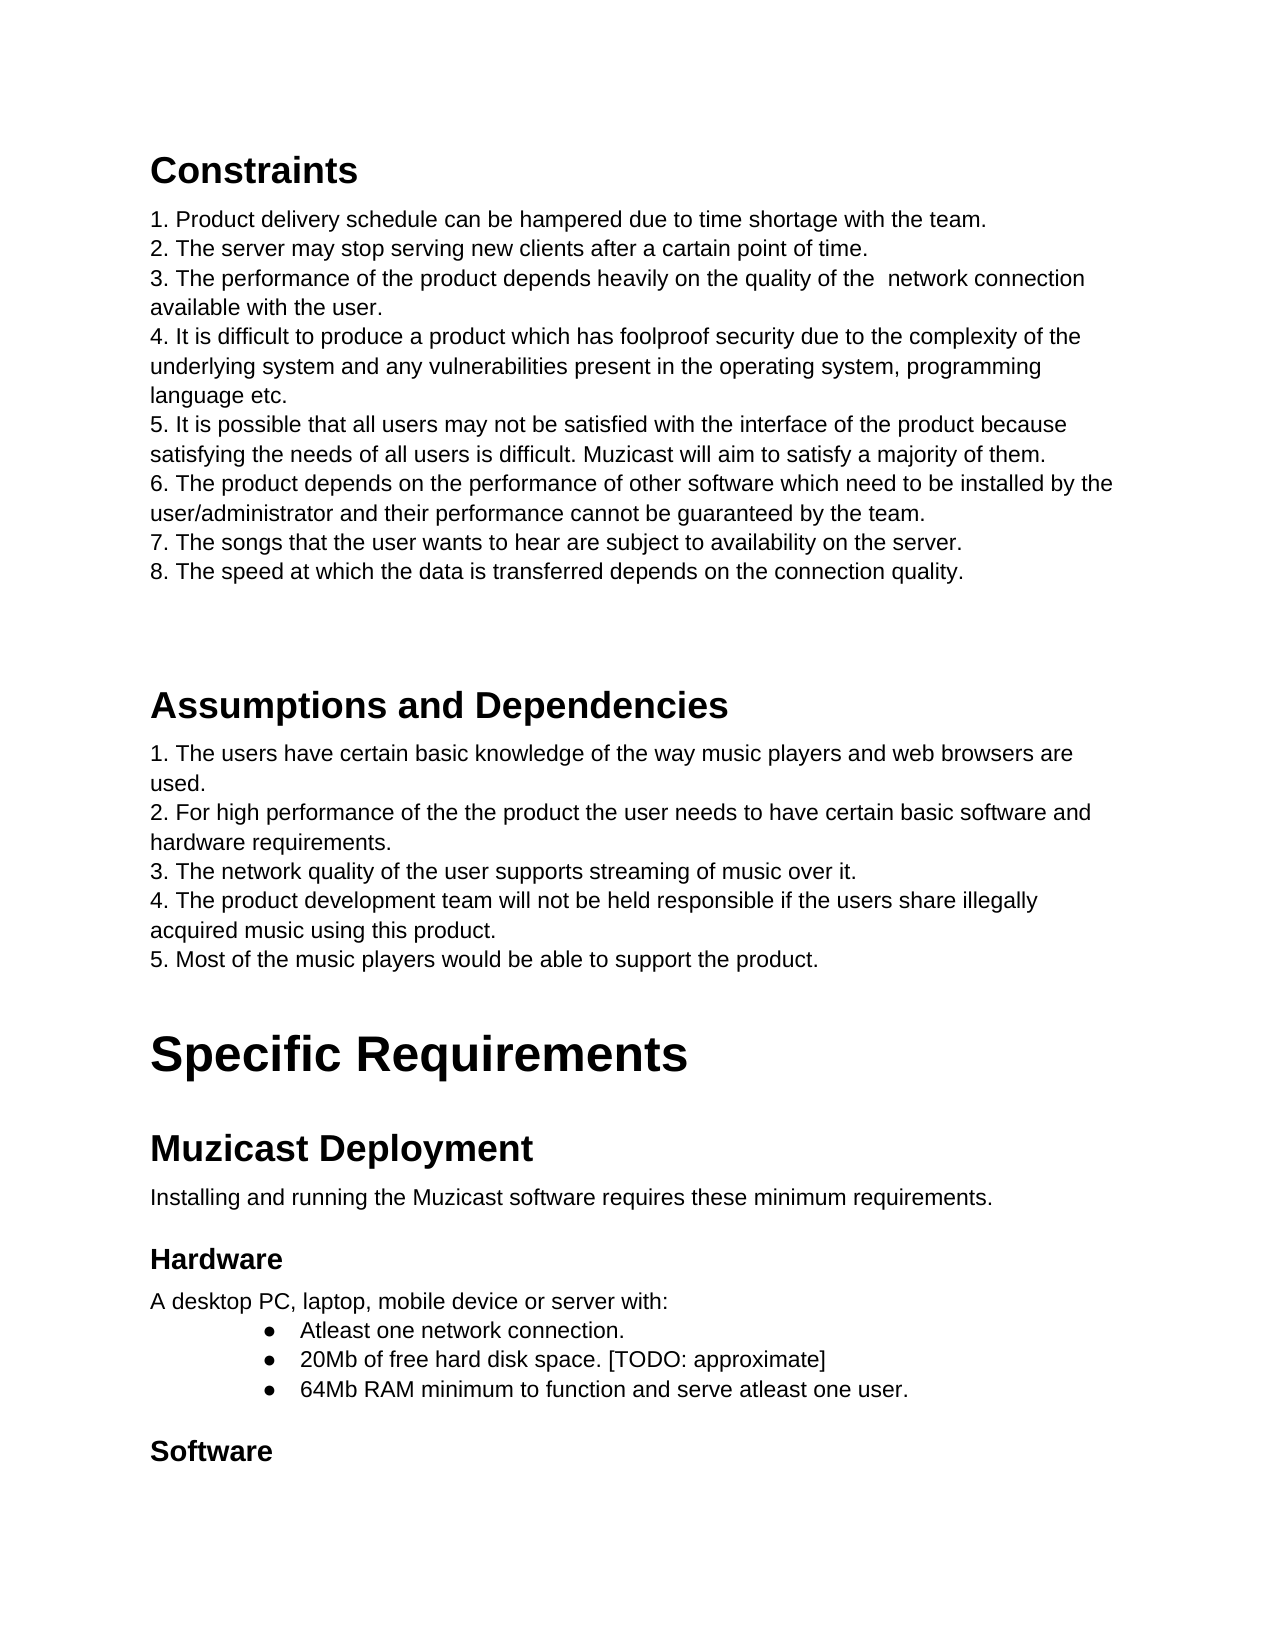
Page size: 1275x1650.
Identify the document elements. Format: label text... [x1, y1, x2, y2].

text 7. The songs that the user wants to hear are subject to availability on the server. [150, 529, 1125, 555]
text 2. The server may stop serving new clients after a cartain point of time. [150, 236, 1125, 261]
text 1. The users have certain basic knowledge of the way music players and web browsers are used. [150, 741, 1125, 796]
text 3. The network quality of the user supports streaming of music over it. [150, 858, 1125, 884]
text 4. The product development team will not be held responsible if the users share illegally acquired music using this product. [150, 888, 1125, 943]
text 2. For high performance of the the product the user needs to have certain basic software and hardware requirements. [150, 800, 1125, 855]
list 20Mb of free hard disk space. [TODO: approximate] [262, 1347, 1125, 1373]
text 8. The speed at which the data is transferred depends on the connection quality. [150, 559, 1125, 584]
text Installing and running the Muzicast software requires these minimum requirements. [150, 1184, 1125, 1210]
text 6. The product depends on the performance of other software which need to be installed by the user/administrator and their performance cannot be guaranteed by the team. [150, 471, 1125, 526]
text 5. It is possible that all users may not be satisfied with the interface of the product because satisfying the needs of all users is difficult. Muzicast will aim to satisfy a majority of them. [150, 412, 1125, 467]
list 64Mb RAM minimum to function and serve atleast one user. [262, 1377, 1125, 1402]
text A desktop PC, laptop, mobile device or server with: [150, 1288, 1125, 1314]
text 4. It is difficult to produce a product which has foolproof security due to the complexity of the underlying system and any vulnerabilities present in the operating system, programming language etc. [150, 324, 1125, 408]
subtitle Constraints [150, 150, 1125, 192]
list Atleast one network connection. [262, 1318, 1125, 1343]
subtitle Muzicast Deployment [150, 1128, 1125, 1169]
text 5. Most of the music players would be able to support the product. [150, 947, 1125, 972]
subtitle Software [150, 1435, 1125, 1468]
text 3. The performance of the product depends heavily on the quality of the network connection available with the user. [150, 265, 1125, 320]
subtitle Specific Requirements [150, 1026, 1125, 1082]
subtitle Assumptions and Dependencies [150, 684, 1125, 726]
text 1. Product delivery schedule can be hampered due to time shortage with the team. [150, 206, 1125, 232]
subtitle Hardware [150, 1243, 1125, 1275]
